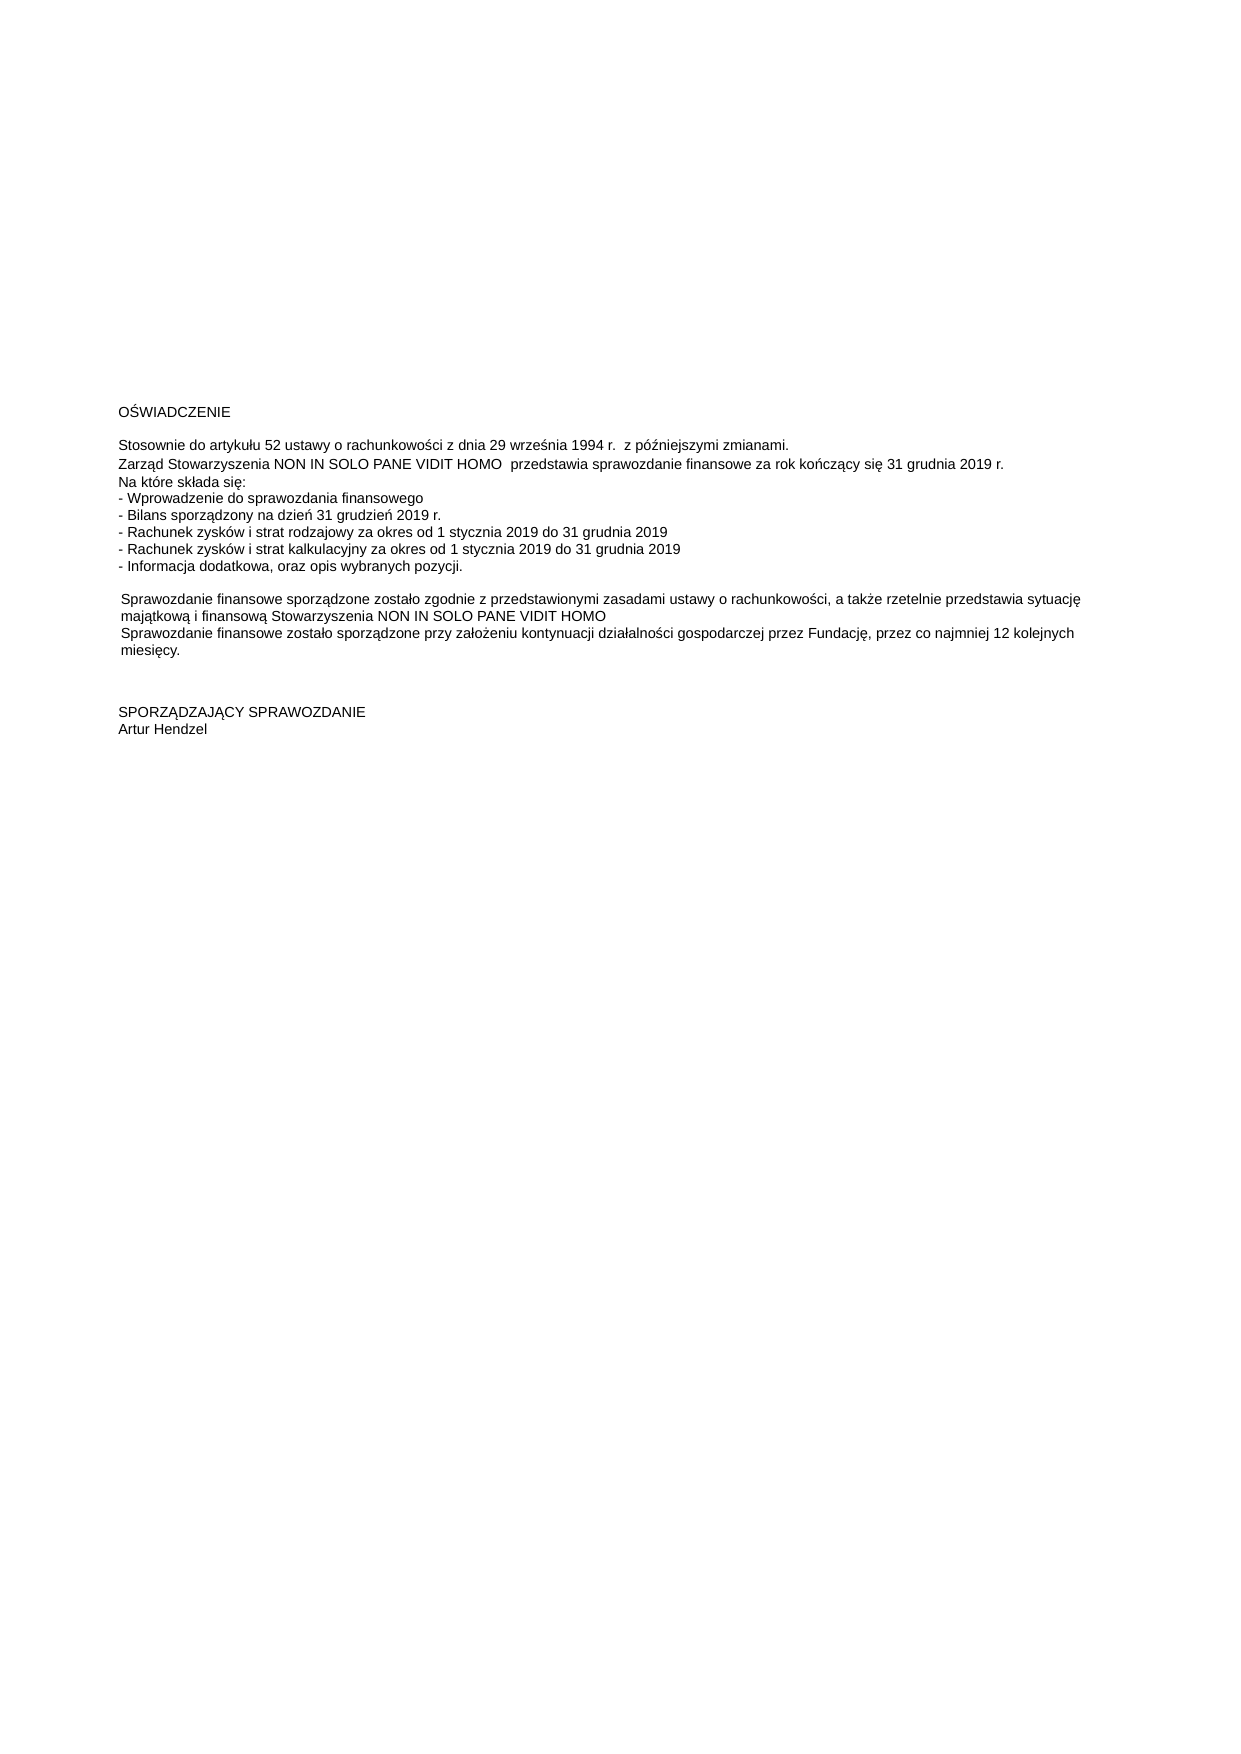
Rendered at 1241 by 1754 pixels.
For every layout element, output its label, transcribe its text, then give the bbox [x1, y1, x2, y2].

text - Informacja dodatkowa, oraz opis wybranych pozycji. [118, 557, 1122, 574]
text OŚWIADCZENIE [118, 403, 1122, 420]
text Sprawozdanie finansowe sporządzone zostało zgodnie z przedstawionymi zasadami ustawy o rachunkowości, a także rzetelnie przedstawia sytuację majątkową i finansową Stowarzyszenia NON IN SOLO PANE VIDIT HOMO Sprawozdanie finansowe zostało sporządzone przy założeniu kontynuacji działalności gospodarczej przez Fundację, przez co najmniej 12 kolejnych miesięcy. [121, 591, 1122, 658]
text Artur Hendzel [118, 720, 1122, 737]
text Na które składa się: [118, 473, 1122, 490]
text SPORZĄDZAJĄCY SPRAWOZDANIE [118, 704, 1122, 720]
text - Bilans sporządzony na dzień 31 grudzień 2019 r. [118, 507, 1122, 524]
text - Rachunek zysków i strat kalkulacyjny za okres od 1 stycznia 2019 do 31 grudnia 2019 [118, 541, 1122, 557]
text Zarząd Stowarzyszenia NON IN SOLO PANE VIDIT HOMO przedstawia sprawozdanie finansowe za rok kończący się 31 grudnia 2019 r. [118, 453, 1122, 473]
text - Wprowadzenie do sprawozdania finansowego [118, 490, 1122, 507]
text - Rachunek zysków i strat rodzajowy za okres od 1 stycznia 2019 do 31 grudnia 2019 [118, 524, 1122, 541]
text Stosownie do artykułu 52 ustawy o rachunkowości z dnia 29 września 1994 r. z późniejszymi zmianami. [118, 437, 1122, 453]
